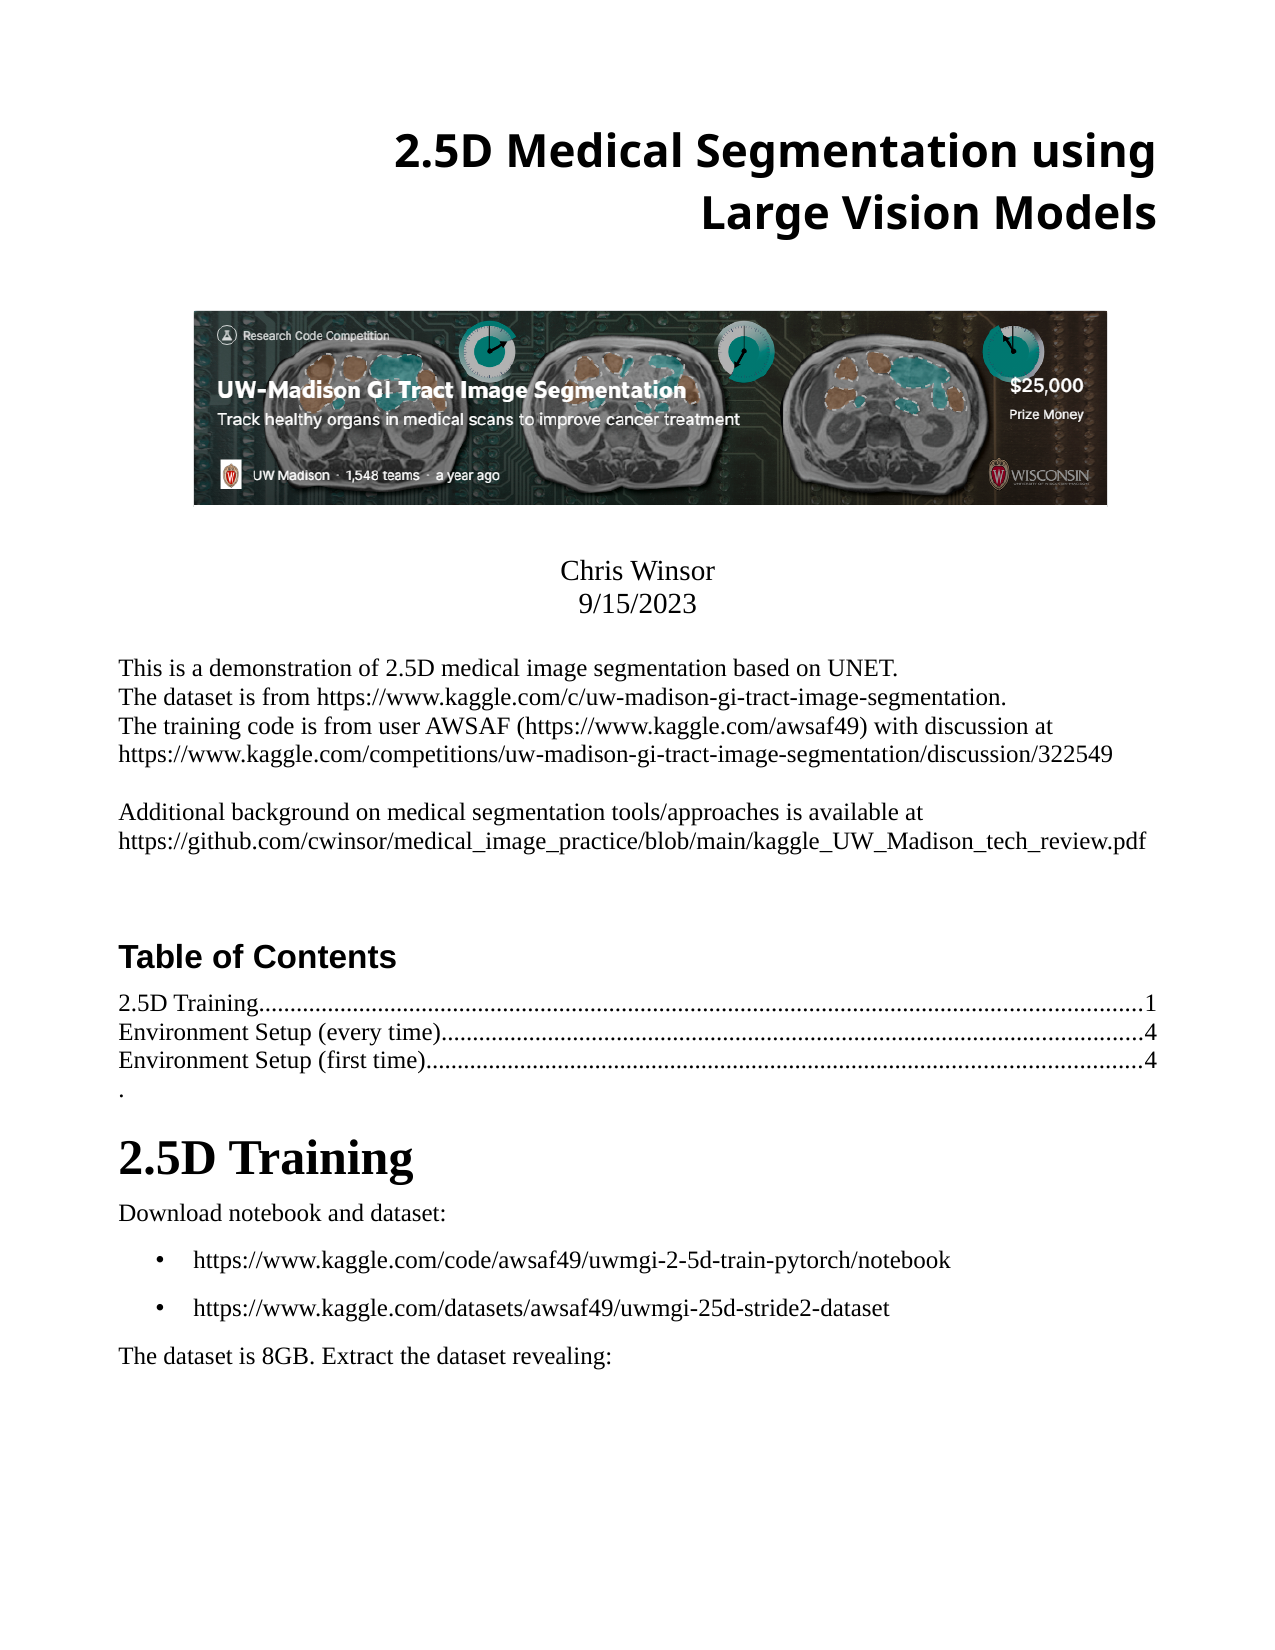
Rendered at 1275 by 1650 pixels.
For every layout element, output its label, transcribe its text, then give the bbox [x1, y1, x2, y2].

subtitle 2.5D Training [118, 1128, 1157, 1186]
text Chris Winsor [118, 553, 1157, 586]
text The dataset is from https://www.kaggle.com/c/uw-madison-gi-tract-image-segmentation. [118, 682, 1157, 711]
text Environment Setup (every time) 4 [118, 1017, 1157, 1046]
text The dataset is 8GB. Extract the dataset revealing: [118, 1341, 1157, 1369]
subtitle Table of Contents [118, 937, 1157, 976]
picture [188, 305, 1112, 507]
text . [118, 1074, 1157, 1103]
list https://www.kaggle.com/datasets/awsaf49/uwmgi-25d-stride2-dataset [156, 1293, 1157, 1322]
text This is a demonstration of 2.5D medical image segmentation based on UNET. [118, 653, 1157, 682]
list https://www.kaggle.com/code/awsaf49/uwmgi-2-5d-train-pytorch/notebook [156, 1246, 1157, 1274]
text Additional background on medical segmentation tools/approaches is available at https://github.com/cwinsor/medical_image_practice/blob/main/kaggle_UW_Madison_tech_review.pdf [118, 797, 1157, 854]
text 2.5D Medical Segmentation using [118, 118, 1157, 181]
text 2.5D Training 1 [118, 988, 1157, 1017]
text Large Vision Models [118, 181, 1157, 243]
text 9/15/2023 [118, 586, 1157, 620]
text The training code is from user AWSAF (https://www.kaggle.com/awsaf49) with discussion at [118, 711, 1157, 739]
text Download notebook and dataset: [118, 1198, 1157, 1227]
text https://www.kaggle.com/competitions/uw-madison-gi-tract-image-segmentation/discussion/322549 [118, 739, 1157, 768]
text Environment Setup (first time) 4 [118, 1046, 1157, 1074]
